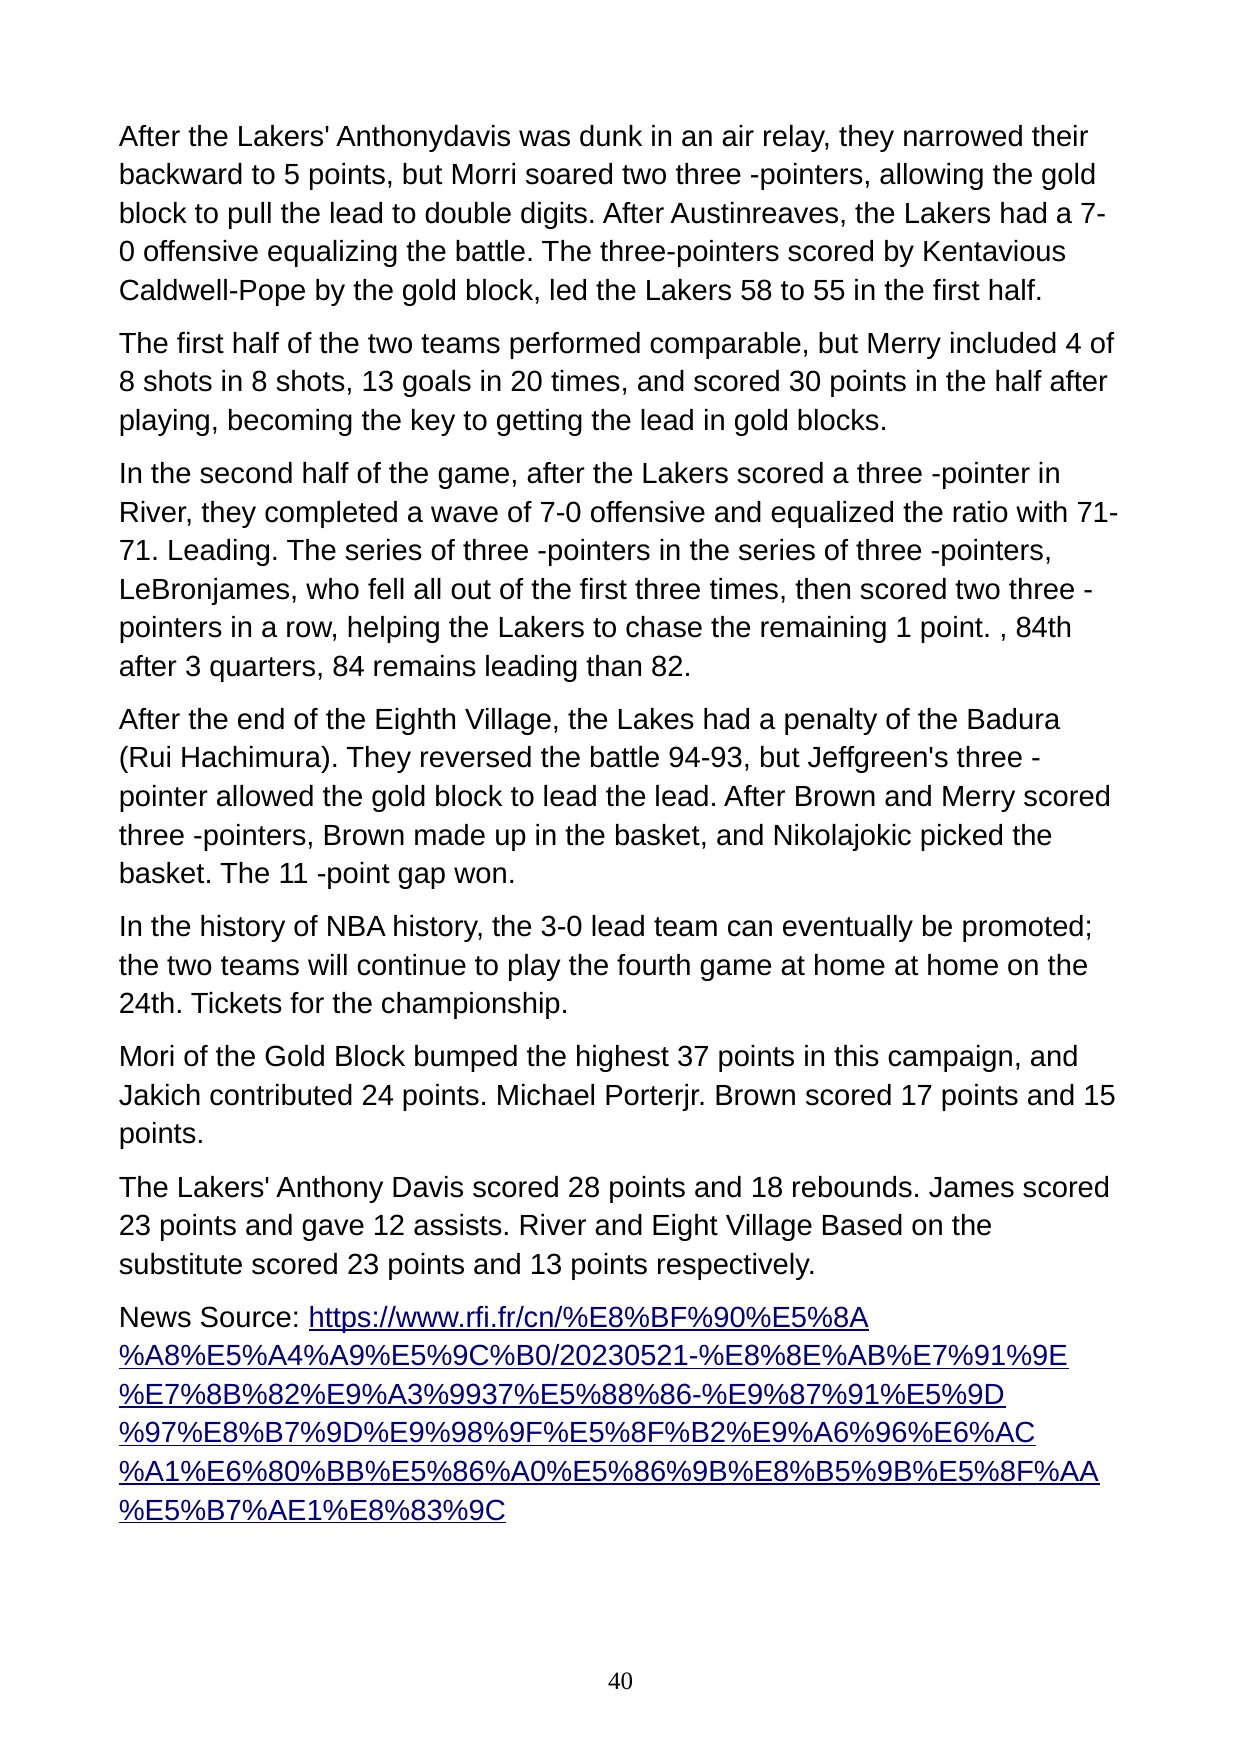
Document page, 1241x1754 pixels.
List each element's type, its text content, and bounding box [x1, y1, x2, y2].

text In the history of NBA history, the 3-0 lead team can eventually be promoted; the two teams will continue to play the fourth game at home at home on the 24th. Tickets for the championship. [118, 909, 1122, 1020]
text Mori of the Gold Block bumped the highest 37 points in this campaign, and Jakich contributed 24 points. Michael Porterjr. Brown scored 17 points and 15 points. [118, 1039, 1122, 1150]
text After the Lakers' Anthonydavis was dunk in an air relay, they narrowed their backward to 5 points, but Morri soared two three -pointers, allowing the gold block to pull the lead to double digits. After Austinreaves, the Lakers had a 7-0 offensive equalizing the battle. The three-pointers scored by Kentavious Caldwell-Pope by the gold block, led the Lakers 58 to 55 in the first half. [118, 118, 1122, 306]
text The first half of the two teams performed comparable, but Merry included 4 of 8 shots in 8 shots, 13 goals in 20 times, and scored 30 points in the half after playing, becoming the key to getting the lead in gold blocks. [118, 326, 1122, 436]
text After the end of the Eighth Village, the Lakes had a penalty of the Badura (Rui Hachimura). They reversed the battle 94-93, but Jeffgreen's three -pointer allowed the gold block to lead the lead. After Brown and Merry scored three -pointers, Brown made up in the basket, and Nikolajokic picked the basket. The 11 -point gap won. [118, 702, 1122, 889]
text The Lakers' Anthony Davis scored 28 points and 18 rebounds. James scored 23 points and gave 12 assists. River and Eight Village Based on the substitute scored 23 points and 13 points respectively. [118, 1169, 1122, 1280]
text In the second half of the game, after the Lakers scored a three -pointer in River, they completed a wave of 7-0 offensive and equalized the ratio with 71-71. Leading. The series of three -pointers in the series of three -pointers, LeBronjames, who fell all out of the first three times, then scored two three -pointers in a row, helping the Lakers to chase the remaining 1 point. , 84th after 3 quarters, 84 remains leading than 82. [118, 456, 1122, 682]
text News Source: https://www.rfi.fr/cn/%E8%BF%90%E5%8A%A8%E5%A4%A9%E5%9C%B0/20230521-%E8%8E%AB%E7%91%9E%E7%8B%82%E9%A3%9937%E5%88%86-%E9%87%91%E5%9D%97%E8%B7%9D%E9%98%9F%E5%8F%B2%E9%A6%96%E6%AC%A1%E6%80%BB%E5%86%A0%E5%86%9B%E8%B5%9B%E5%8F%AA%E5%B7%AE1%E8%83%9C [118, 1300, 1122, 1526]
